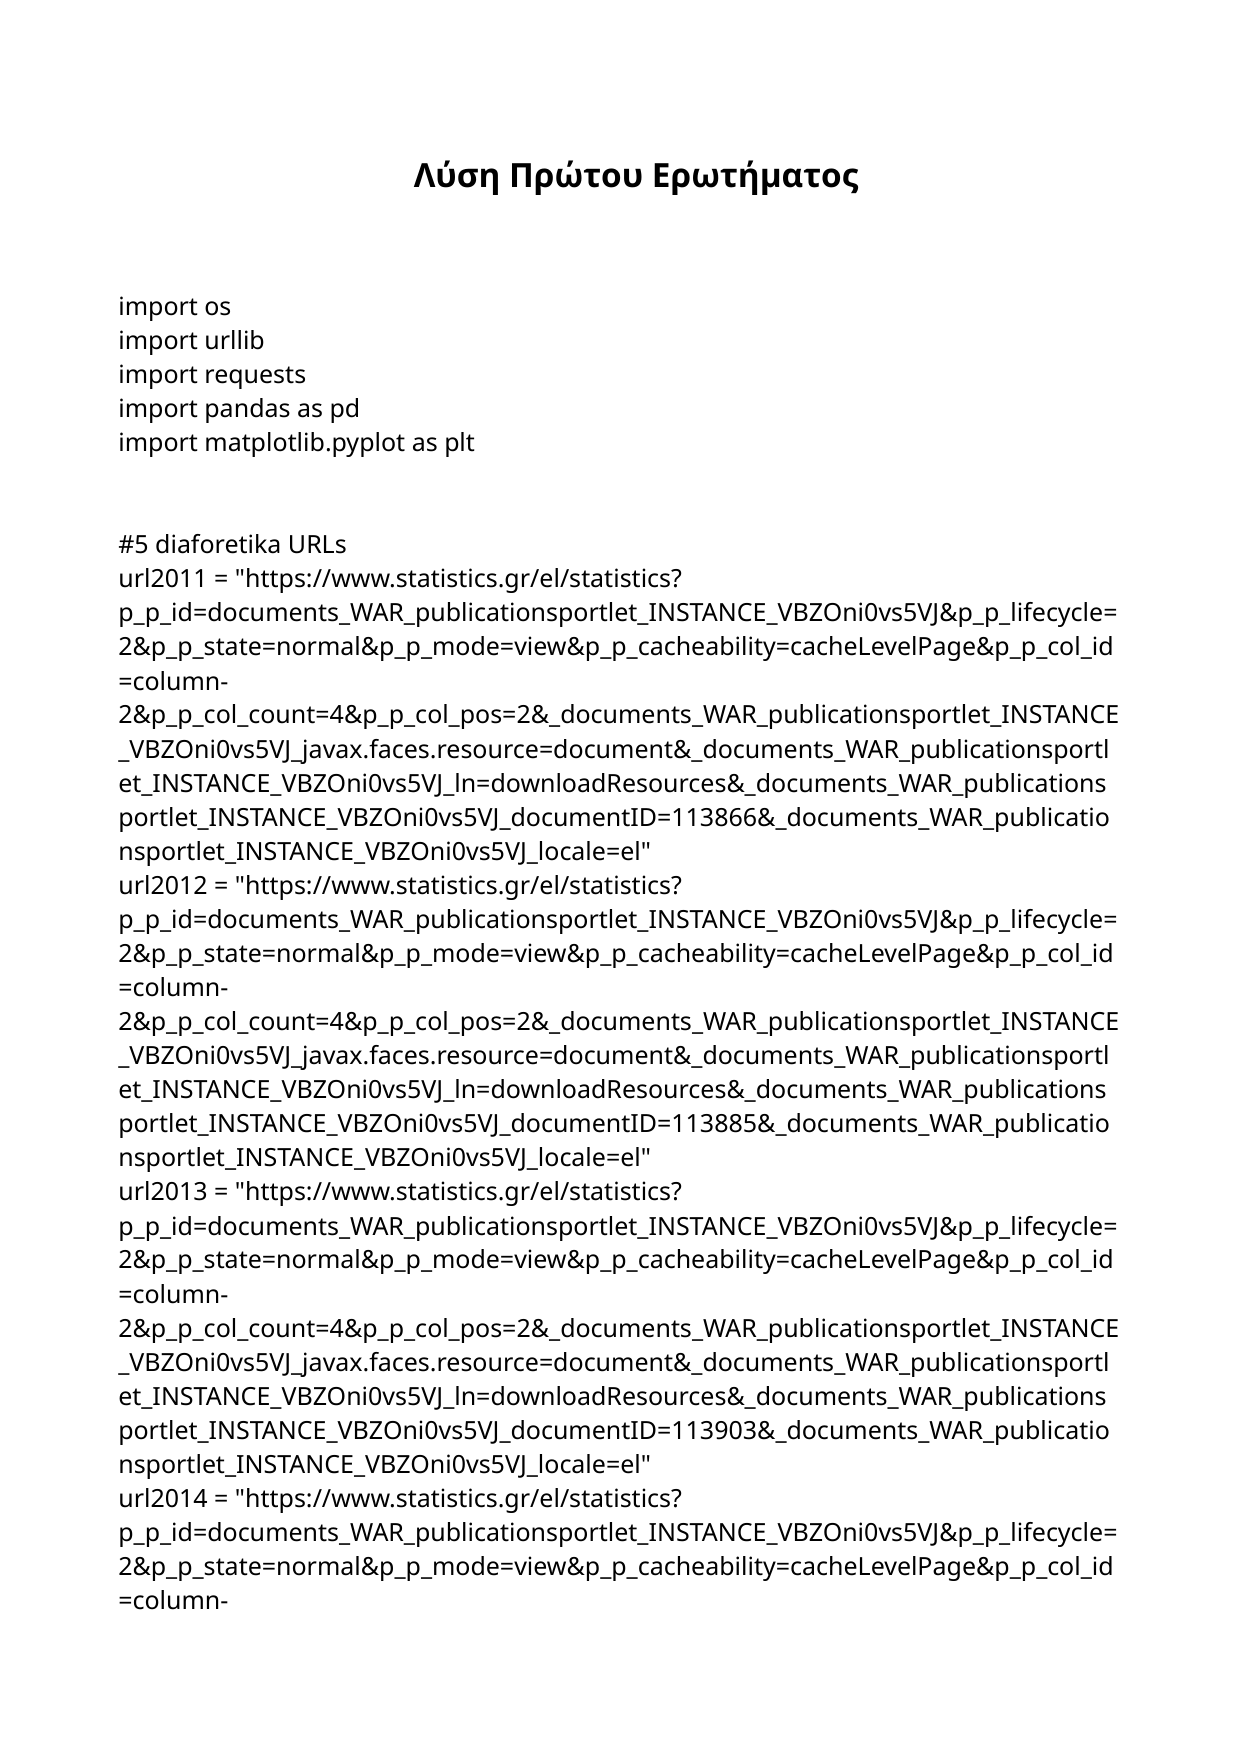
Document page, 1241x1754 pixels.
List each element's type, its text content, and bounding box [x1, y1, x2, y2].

text import requests [118, 357, 1122, 391]
text url2011 = "https://www.statistics.gr/el/statistics?p_p_id=documents_WAR_publicationsportlet_INSTANCE_VBZOni0vs5VJ&p_p_lifecycle=2&p_p_state=normal&p_p_mode=view&p_p_cacheability=cacheLevelPage&p_p_col_id=column-2&p_p_col_count=4&p_p_col_pos=2&_documents_WAR_publicationsportlet_INSTANCE_VBZOni0vs5VJ_javax.faces.resource=document&_documents_WAR_publicationsportlet_INSTANCE_VBZOni0vs5VJ_ln=downloadResources&_documents_WAR_publicationsportlet_INSTANCE_VBZOni0vs5VJ_documentID=113866&_documents_WAR_publicationsportlet_INSTANCE_VBZOni0vs5VJ_locale=el" [118, 561, 1122, 867]
text url2013 = "https://www.statistics.gr/el/statistics?p_p_id=documents_WAR_publicationsportlet_INSTANCE_VBZOni0vs5VJ&p_p_lifecycle=2&p_p_state=normal&p_p_mode=view&p_p_cacheability=cacheLevelPage&p_p_col_id=column-2&p_p_col_count=4&p_p_col_pos=2&_documents_WAR_publicationsportlet_INSTANCE_VBZOni0vs5VJ_javax.faces.resource=document&_documents_WAR_publicationsportlet_INSTANCE_VBZOni0vs5VJ_ln=downloadResources&_documents_WAR_publicationsportlet_INSTANCE_VBZOni0vs5VJ_documentID=113903&_documents_WAR_publicationsportlet_INSTANCE_VBZOni0vs5VJ_locale=el" [118, 1174, 1122, 1481]
text import matplotlib.pyplot as plt [118, 425, 1122, 459]
text import urllib [118, 322, 1122, 357]
text Λύση Πρώτου Ερωτήματος [118, 152, 1122, 198]
text import pandas as pd [118, 391, 1122, 425]
text url2014 = "https://www.statistics.gr/el/statistics?p_p_id=documents_WAR_publicationsportlet_INSTANCE_VBZOni0vs5VJ&p_p_lifecycle=2&p_p_state=normal&p_p_mode=view&p_p_cacheability=cacheLevelPage&p_p_col_id=column- [118, 1481, 1122, 1617]
text import os [118, 288, 1122, 322]
text #5 diaforetika URLs [118, 527, 1122, 561]
text url2012 = "https://www.statistics.gr/el/statistics?p_p_id=documents_WAR_publicationsportlet_INSTANCE_VBZOni0vs5VJ&p_p_lifecycle=2&p_p_state=normal&p_p_mode=view&p_p_cacheability=cacheLevelPage&p_p_col_id=column-2&p_p_col_count=4&p_p_col_pos=2&_documents_WAR_publicationsportlet_INSTANCE_VBZOni0vs5VJ_javax.faces.resource=document&_documents_WAR_publicationsportlet_INSTANCE_VBZOni0vs5VJ_ln=downloadResources&_documents_WAR_publicationsportlet_INSTANCE_VBZOni0vs5VJ_documentID=113885&_documents_WAR_publicationsportlet_INSTANCE_VBZOni0vs5VJ_locale=el" [118, 867, 1122, 1174]
